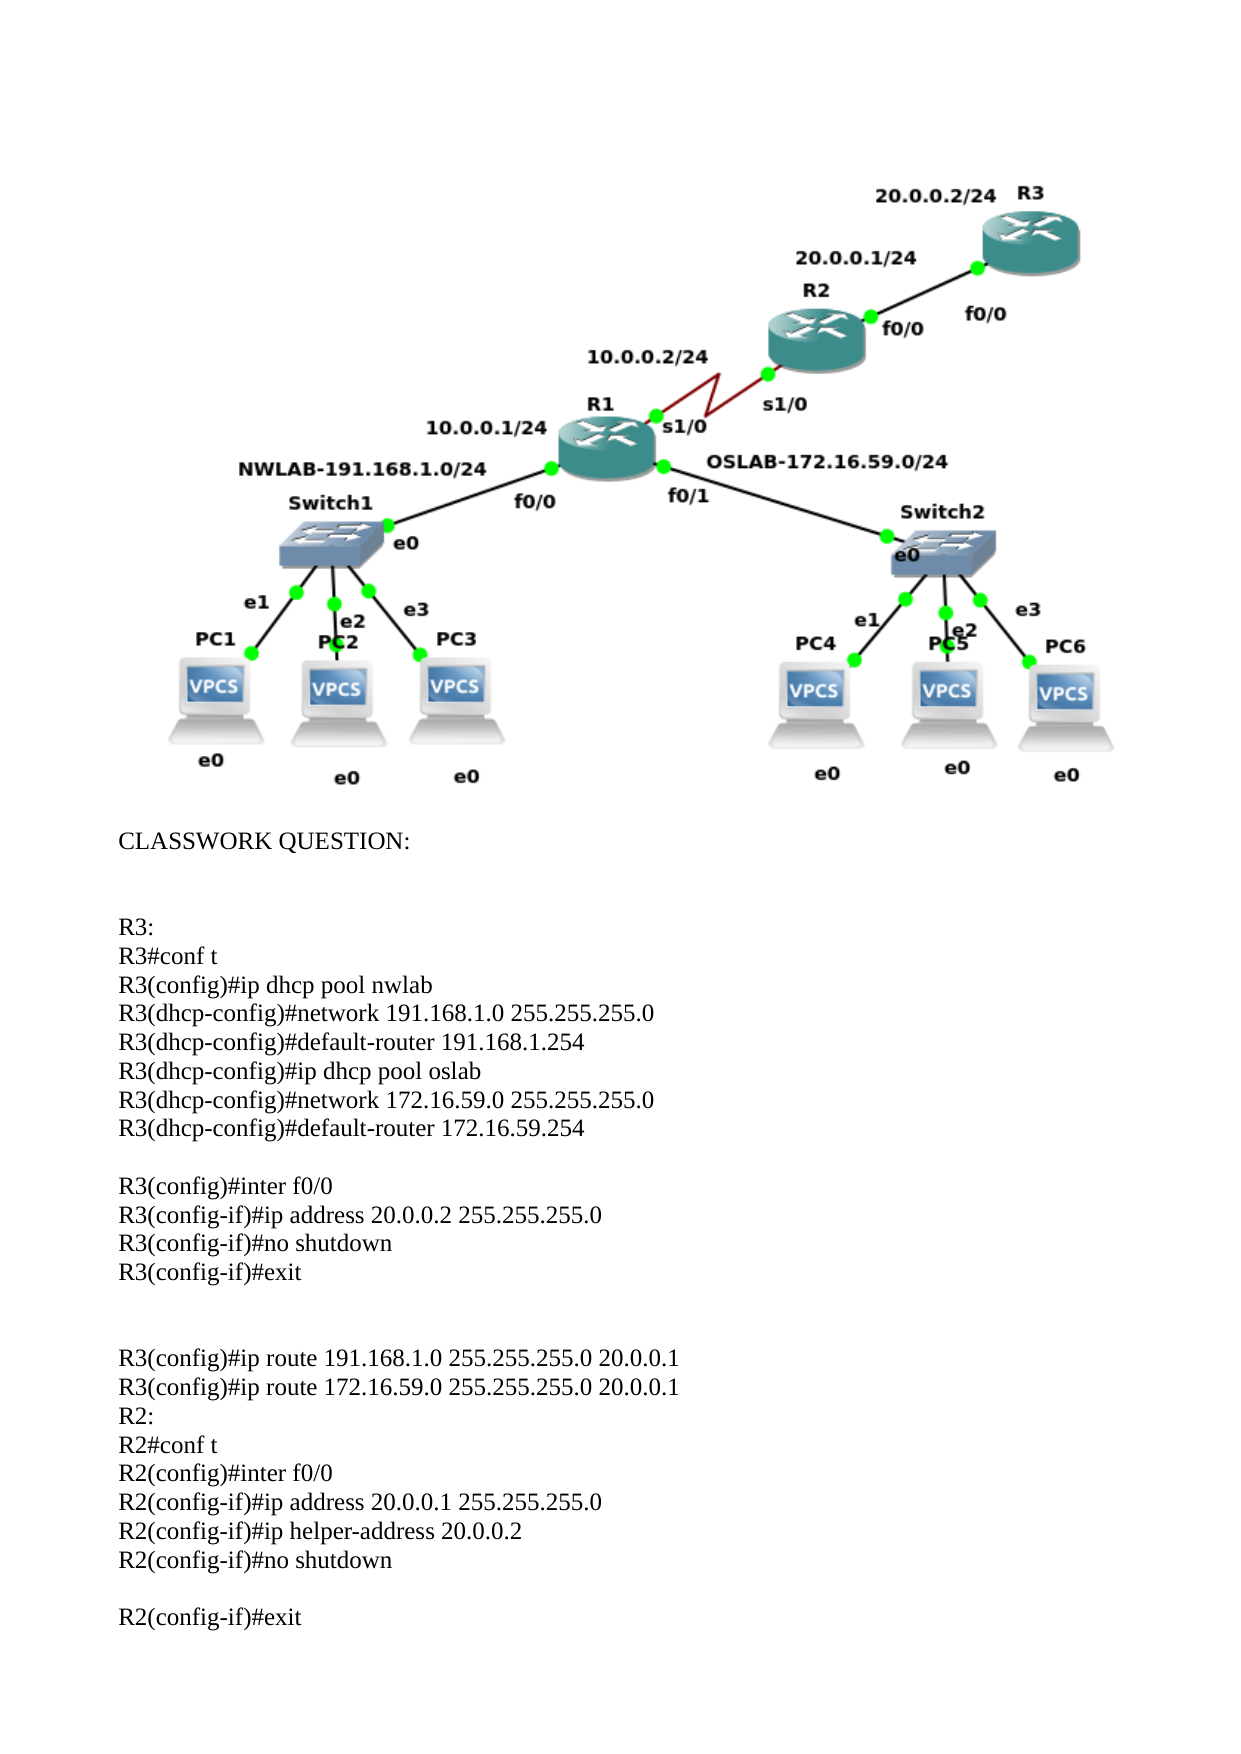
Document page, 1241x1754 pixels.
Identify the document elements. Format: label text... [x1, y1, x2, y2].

picture [140, 145, 1144, 826]
text R3(dhcp-config)#ip dhcp pool oslab [118, 1056, 1122, 1085]
text R2: [118, 1401, 1122, 1430]
text R3(config)#ip route 172.16.59.0 255.255.255.0 20.0.0.1 [118, 1372, 1122, 1401]
text R3(config)#ip route 191.168.1.0 255.255.255.0 20.0.0.1 [118, 1343, 1122, 1372]
text R2(config-if)#exit [118, 1602, 1122, 1631]
text R3(config)#ip dhcp pool nwlab [118, 970, 1122, 998]
text R3(dhcp-config)#network 191.168.1.0 255.255.255.0 [118, 998, 1122, 1027]
text R2#conf t [118, 1430, 1122, 1458]
text CLASSWORK QUESTION: [118, 118, 1122, 855]
text R3(config-if)#exit [118, 1257, 1122, 1286]
text R3(dhcp-config)#network 172.16.59.0 255.255.255.0 [118, 1085, 1122, 1113]
text R3(dhcp-config)#default-router 172.16.59.254 [118, 1113, 1122, 1142]
text R2(config-if)#ip helper-address 20.0.0.2 [118, 1516, 1122, 1545]
text R3(dhcp-config)#default-router 191.168.1.254 [118, 1027, 1122, 1056]
text R3(config-if)#ip address 20.0.0.2 255.255.255.0 [118, 1200, 1122, 1228]
text R2(config-if)#no shutdown [118, 1545, 1122, 1573]
text R3(config)#inter f0/0 [118, 1171, 1122, 1200]
text R2(config-if)#ip address 20.0.0.1 255.255.255.0 [118, 1487, 1122, 1516]
text R2(config)#inter f0/0 [118, 1458, 1122, 1487]
text R3#conf t [118, 941, 1122, 970]
text R3(config-if)#no shutdown [118, 1228, 1122, 1257]
text R3: [118, 912, 1122, 941]
